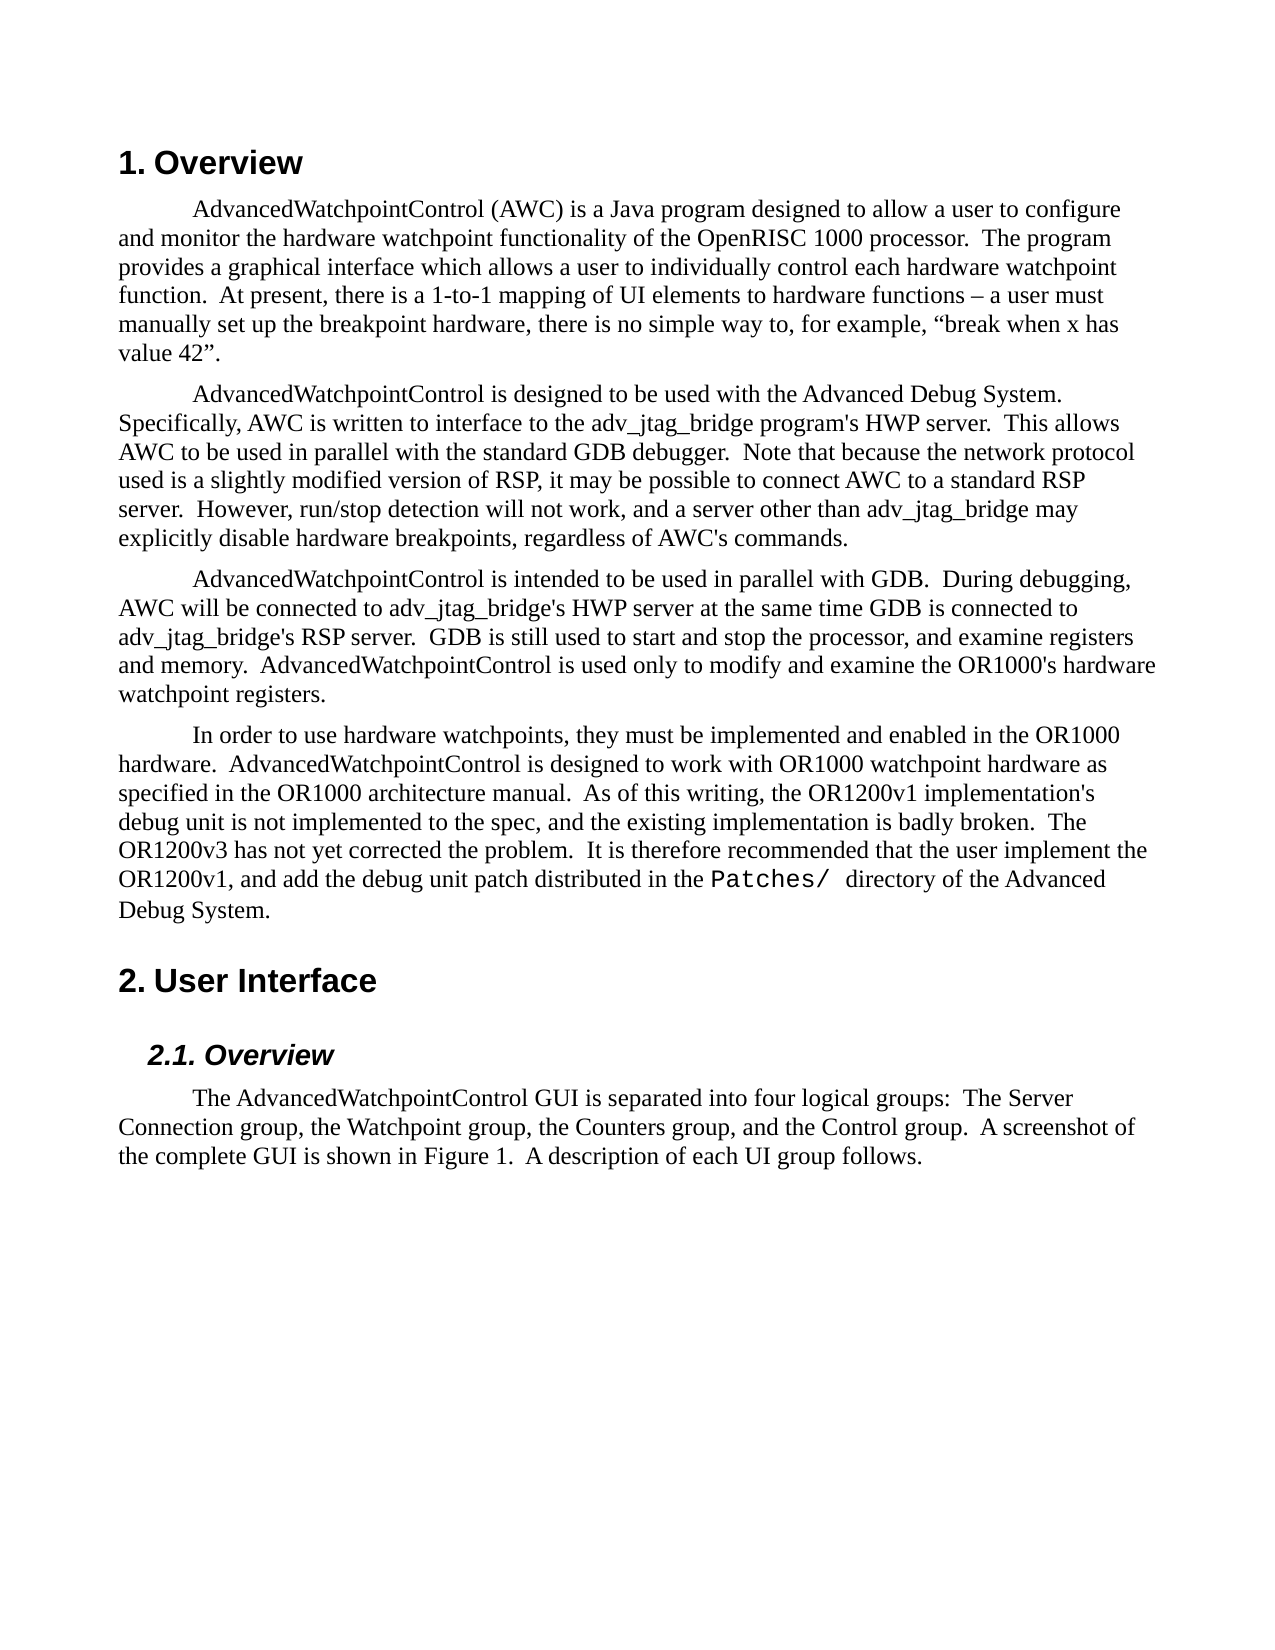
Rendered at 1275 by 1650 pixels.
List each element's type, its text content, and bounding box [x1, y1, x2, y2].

text AdvancedWatchpointControl is designed to be used with the Advanced Debug System. Specifically, AWC is written to interface to the adv_jtag_bridge program's HWP server. This allows AWC to be used in parallel with the standard GDB debugger. Note that because the network protocol used is a slightly modified version of RSP, it may be possible to connect AWC to a standard RSP server. However, run/stop detection will not work, and a server other than adv_jtag_bridge may explicitly disable hardware breakpoints, regardless of AWC's commands. [118, 379, 1157, 552]
text The AdvancedWatchpointControl GUI is separated into four logical groups: The Server Connection group, the Watchpoint group, the Counters group, and the Control group. A screenshot of the complete GUI is shown in Figure 1. A description of each UI group follows. [118, 1083, 1157, 1170]
text AdvancedWatchpointControl (AWC) is a Java program designed to allow a user to configure and monitor the hardware watchpoint functionality of the OpenRISC 1000 processor. The program provides a graphical interface which allows a user to individually control each hardware watchpoint function. At present, there is a 1-to-1 mapping of UI elements to hardware functions – a user must manually set up the breakpoint hardware, there is no simple way to, for example, “break when x has value 42”. [118, 194, 1157, 367]
text AdvancedWatchpointControl is intended to be used in parallel with GDB. During debugging, AWC will be connected to adv_jtag_bridge's HWP server at the same time GDB is connected to adv_jtag_bridge's RSP server. GDB is still used to start and stop the processor, and examine registers and memory. AdvancedWatchpointControl is used only to modify and examine the OR1000's hardware watchpoint registers. [118, 564, 1157, 708]
text In order to use hardware watchpoints, they must be implemented and enabled in the OR1000 hardware. AdvancedWatchpointControl is designed to work with OR1000 watchpoint hardware as specified in the OR1000 architecture manual. As of this writing, the OR1200v1 implementation's debug unit is not implemented to the spec, and the existing implementation is badly broken. The OR1200v3 has not yet corrected the problem. It is therefore recommended that the user implement the OR1200v1, and add the debug unit patch distributed in the Patches/ directory of the Advanced Debug System. [118, 721, 1157, 924]
subtitle Overview [148, 1037, 1157, 1071]
subtitle Overview [118, 143, 1157, 182]
subtitle User Interface [118, 961, 1157, 1000]
